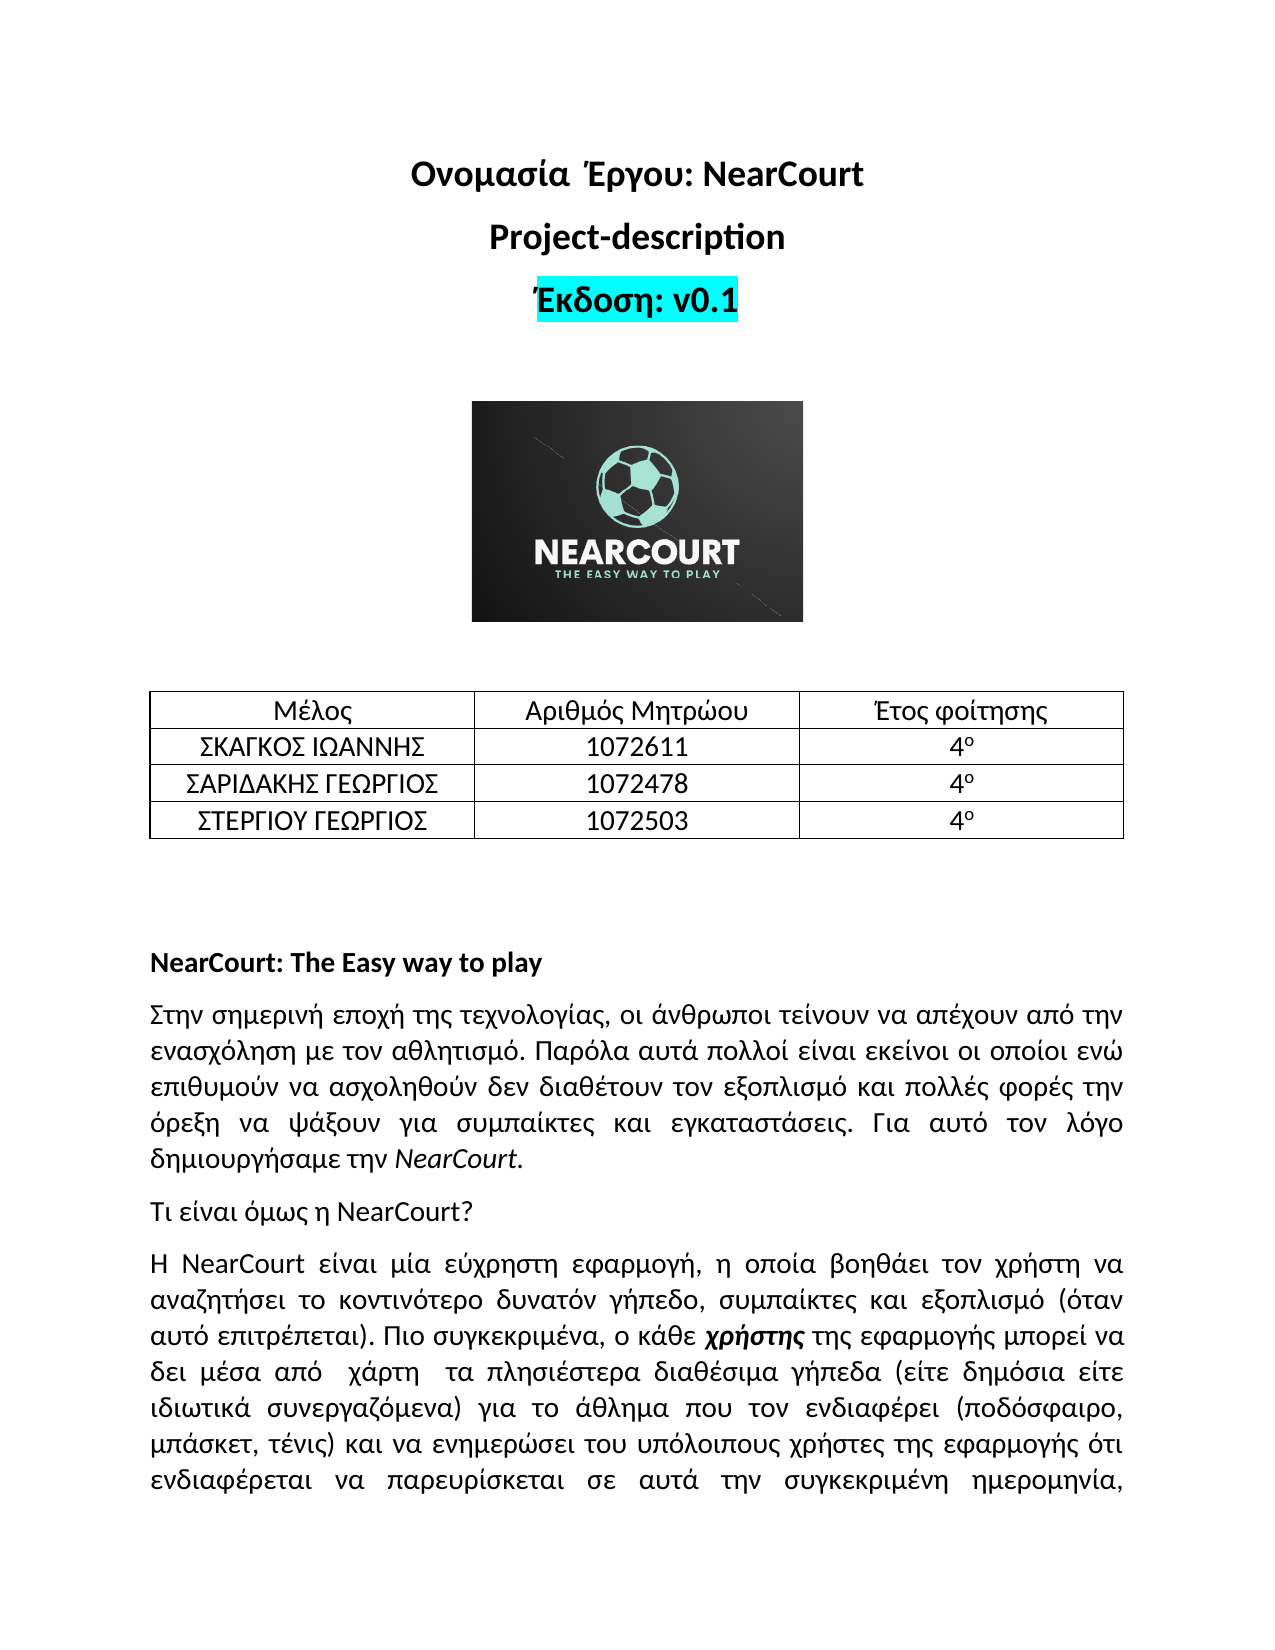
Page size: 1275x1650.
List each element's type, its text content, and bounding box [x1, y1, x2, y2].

text NearCourt: The Easy way to play [150, 944, 1125, 979]
text Στην σημερινή εποχή της τεχνολογίας, οι άνθρωποι τείνουν να απέχουν από την ενασχόληση με τον αθλητισμό. Παρόλα αυτά πολλοί είναι εκείνοι οι οποίοι ενώ επιθυμούν να ασχοληθούν δεν διαθέτουν τον εξοπλισμό και πολλές φορές την όρεξη να ψάξουν για συμπαίκτες και εγκαταστάσεις. Για αυτό τον λόγο δημιουργήσαμε την NearCourt. [150, 996, 1125, 1176]
table_cell ΣΑΡΙΔΑΚΗΣ ΓΕΩΡΓΙΟΣ [151, 765, 474, 801]
text Έκδοση: v0.1 [150, 276, 1125, 322]
table_cell 4ο [800, 729, 1123, 764]
text Τι είναι όμως η NearCourt? [150, 1193, 1125, 1228]
table_header Μέλος [151, 692, 474, 727]
table_header Αριθμός Μητρώου [475, 692, 799, 727]
table_cell ΣΤΕΡΓΙΟΥ ΓΕΩΡΓΙΟΣ [151, 802, 474, 837]
table_cell 4ο [800, 802, 1123, 837]
text Η NearCourt είναι μία εύχρηστη εφαρμογή, η οποία βοηθάει τον χρήστη να αναζητήσει το κοντινότερο δυνατόν γήπεδο, συμπαίκτες και εξοπλισμό (όταν αυτό επιτρέπεται). Πιο συγκεκριμένα, ο κάθε χρήστης της εφαρμογής μπορεί να δει μέσα από χάρτη τα πλησιέστερα διαθέσιμα γήπεδα (είτε δημόσια είτε ιδιωτικά συνεργαζόμενα) για το άθλημα που τον ενδιαφέρει (ποδόσφαιρο, μπάσκετ, τένις) και να ενημερώσει του υπόλοιπους χρήστες της εφαρμογής ότι ενδιαφέρεται να παρευρίσκεται σε αυτά την συγκεκριμένη ημερομηνία, [150, 1245, 1125, 1496]
text Project-description [150, 213, 1125, 259]
table_cell 1072611 [475, 729, 799, 764]
table_header Έτος φοίτησης [800, 692, 1123, 727]
table_cell 1072503 [475, 802, 799, 837]
table_cell 1072478 [475, 765, 799, 801]
table_cell 4ο [800, 765, 1123, 801]
text Ονομασία Έργου: NearCourt [150, 150, 1125, 196]
table_cell ΣΚΑΓΚΟΣ ΙΩΑΝΝΗΣ [151, 729, 474, 764]
